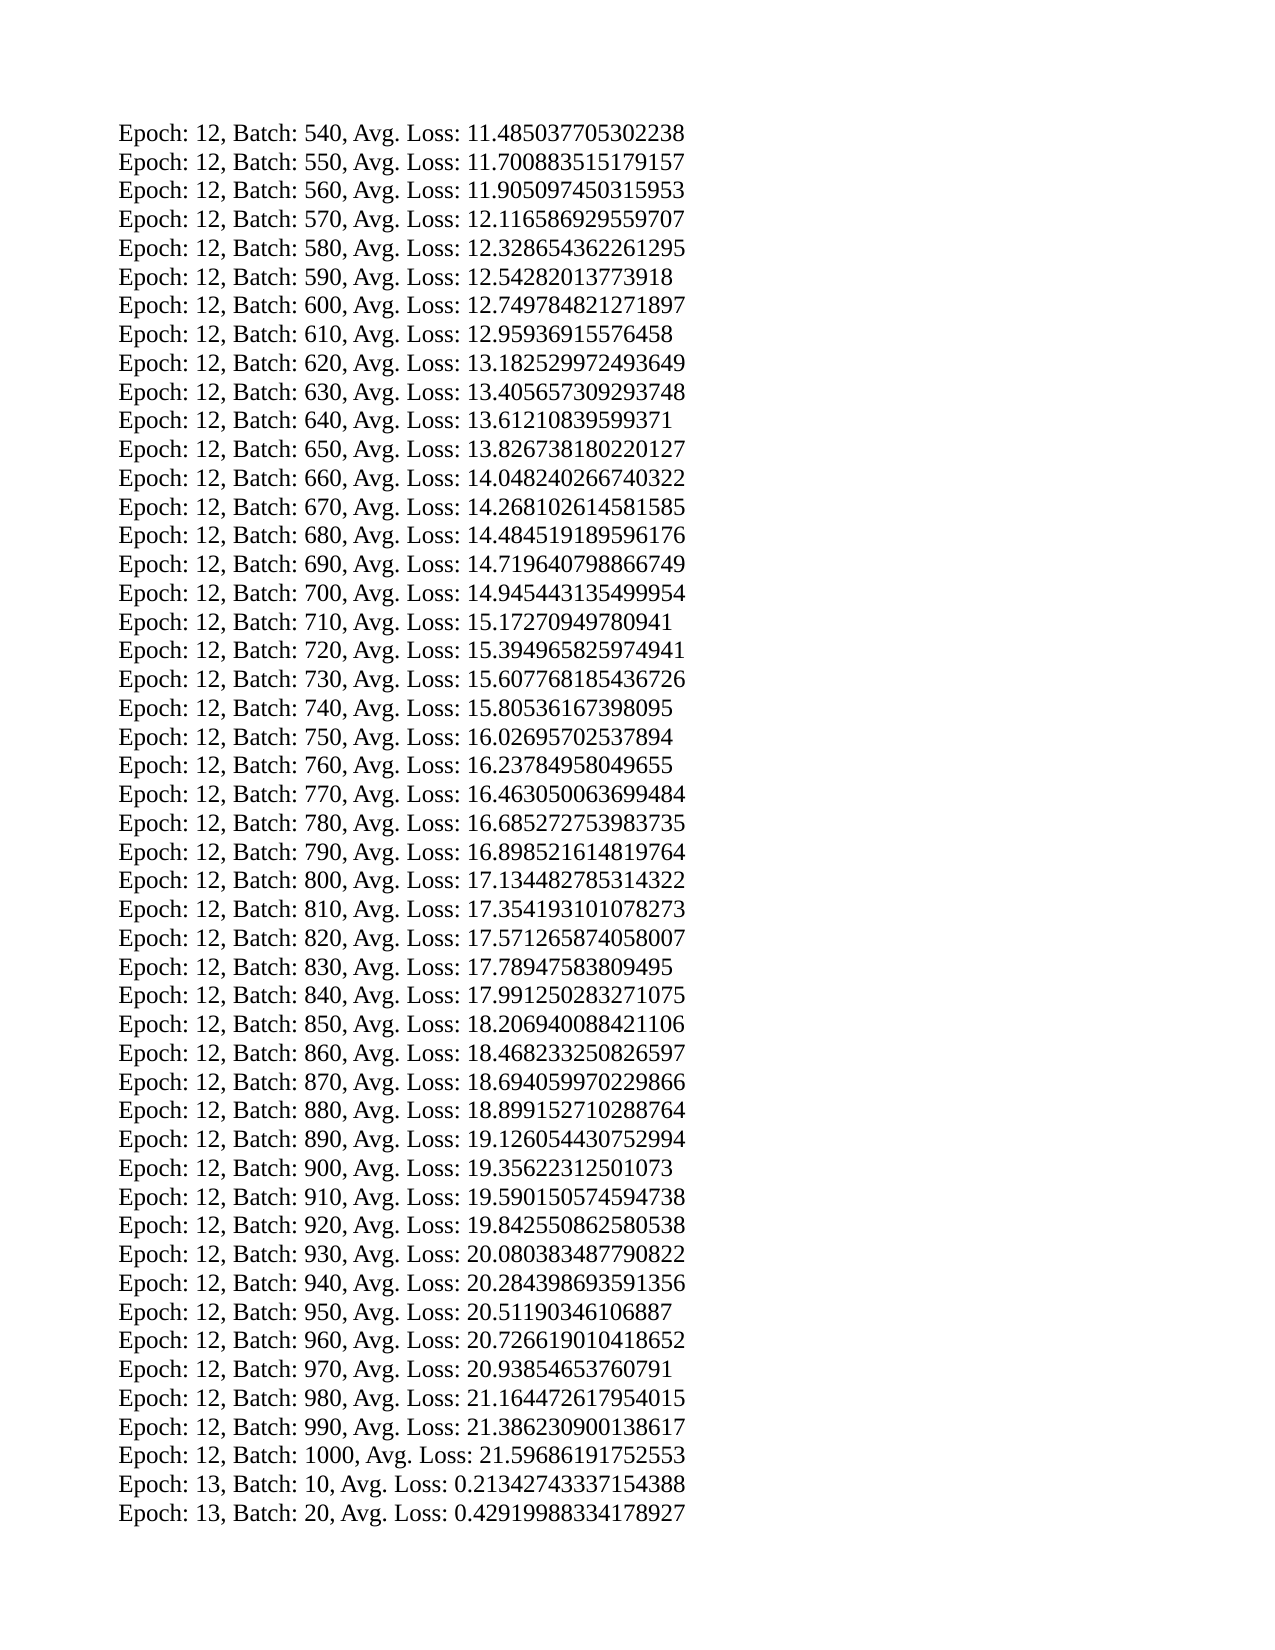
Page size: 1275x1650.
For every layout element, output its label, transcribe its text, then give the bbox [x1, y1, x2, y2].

text Epoch: 12, Batch: 820, Avg. Loss: 17.571265874058007 [118, 923, 1157, 952]
text Epoch: 12, Batch: 650, Avg. Loss: 13.826738180220127 [118, 434, 1157, 463]
text Epoch: 12, Batch: 1000, Avg. Loss: 21.59686191752553 [118, 1441, 1157, 1469]
text Epoch: 12, Batch: 710, Avg. Loss: 15.17270949780941 [118, 607, 1157, 636]
text Epoch: 12, Batch: 580, Avg. Loss: 12.328654362261295 [118, 233, 1157, 262]
text Epoch: 12, Batch: 890, Avg. Loss: 19.126054430752994 [118, 1124, 1157, 1153]
text Epoch: 12, Batch: 770, Avg. Loss: 16.463050063699484 [118, 779, 1157, 808]
text Epoch: 12, Batch: 630, Avg. Loss: 13.405657309293748 [118, 377, 1157, 406]
text Epoch: 13, Batch: 10, Avg. Loss: 0.21342743337154388 [118, 1469, 1157, 1498]
text Epoch: 12, Batch: 730, Avg. Loss: 15.607768185436726 [118, 664, 1157, 693]
text Epoch: 13, Batch: 20, Avg. Loss: 0.42919988334178927 [118, 1498, 1157, 1527]
text Epoch: 12, Batch: 780, Avg. Loss: 16.685272753983735 [118, 808, 1157, 837]
text Epoch: 12, Batch: 880, Avg. Loss: 18.899152710288764 [118, 1096, 1157, 1124]
text Epoch: 12, Batch: 550, Avg. Loss: 11.700883515179157 [118, 147, 1157, 176]
text Epoch: 12, Batch: 750, Avg. Loss: 16.02695702537894 [118, 722, 1157, 751]
text Epoch: 12, Batch: 960, Avg. Loss: 20.726619010418652 [118, 1326, 1157, 1354]
text Epoch: 12, Batch: 920, Avg. Loss: 19.842550862580538 [118, 1211, 1157, 1239]
text Epoch: 12, Batch: 560, Avg. Loss: 11.905097450315953 [118, 176, 1157, 204]
text Epoch: 12, Batch: 900, Avg. Loss: 19.35622312501073 [118, 1153, 1157, 1182]
text Epoch: 12, Batch: 990, Avg. Loss: 21.386230900138617 [118, 1412, 1157, 1441]
text Epoch: 12, Batch: 540, Avg. Loss: 11.485037705302238 [118, 118, 1157, 147]
text Epoch: 12, Batch: 830, Avg. Loss: 17.78947583809495 [118, 952, 1157, 981]
text Epoch: 12, Batch: 670, Avg. Loss: 14.268102614581585 [118, 492, 1157, 521]
text Epoch: 12, Batch: 590, Avg. Loss: 12.54282013773918 [118, 262, 1157, 291]
text Epoch: 12, Batch: 970, Avg. Loss: 20.93854653760791 [118, 1354, 1157, 1383]
text Epoch: 12, Batch: 690, Avg. Loss: 14.719640798866749 [118, 549, 1157, 578]
text Epoch: 12, Batch: 740, Avg. Loss: 15.80536167398095 [118, 693, 1157, 722]
text Epoch: 12, Batch: 800, Avg. Loss: 17.134482785314322 [118, 866, 1157, 894]
text Epoch: 12, Batch: 600, Avg. Loss: 12.749784821271897 [118, 291, 1157, 319]
text Epoch: 12, Batch: 570, Avg. Loss: 12.116586929559707 [118, 204, 1157, 233]
text Epoch: 12, Batch: 930, Avg. Loss: 20.080383487790822 [118, 1239, 1157, 1268]
text Epoch: 12, Batch: 700, Avg. Loss: 14.945443135499954 [118, 578, 1157, 607]
text Epoch: 12, Batch: 910, Avg. Loss: 19.590150574594738 [118, 1182, 1157, 1211]
text Epoch: 12, Batch: 850, Avg. Loss: 18.206940088421106 [118, 1009, 1157, 1038]
text Epoch: 12, Batch: 720, Avg. Loss: 15.394965825974941 [118, 636, 1157, 664]
text Epoch: 12, Batch: 760, Avg. Loss: 16.23784958049655 [118, 751, 1157, 779]
text Epoch: 12, Batch: 810, Avg. Loss: 17.354193101078273 [118, 894, 1157, 923]
text Epoch: 12, Batch: 840, Avg. Loss: 17.991250283271075 [118, 981, 1157, 1009]
text Epoch: 12, Batch: 980, Avg. Loss: 21.164472617954015 [118, 1383, 1157, 1412]
text Epoch: 12, Batch: 620, Avg. Loss: 13.182529972493649 [118, 348, 1157, 377]
text Epoch: 12, Batch: 680, Avg. Loss: 14.484519189596176 [118, 521, 1157, 549]
text Epoch: 12, Batch: 640, Avg. Loss: 13.61210839599371 [118, 406, 1157, 434]
text Epoch: 12, Batch: 950, Avg. Loss: 20.51190346106887 [118, 1297, 1157, 1326]
text Epoch: 12, Batch: 790, Avg. Loss: 16.898521614819764 [118, 837, 1157, 866]
text Epoch: 12, Batch: 870, Avg. Loss: 18.694059970229866 [118, 1067, 1157, 1096]
text Epoch: 12, Batch: 860, Avg. Loss: 18.468233250826597 [118, 1038, 1157, 1067]
text Epoch: 12, Batch: 660, Avg. Loss: 14.048240266740322 [118, 463, 1157, 492]
text Epoch: 12, Batch: 610, Avg. Loss: 12.95936915576458 [118, 319, 1157, 348]
text Epoch: 12, Batch: 940, Avg. Loss: 20.284398693591356 [118, 1268, 1157, 1297]
